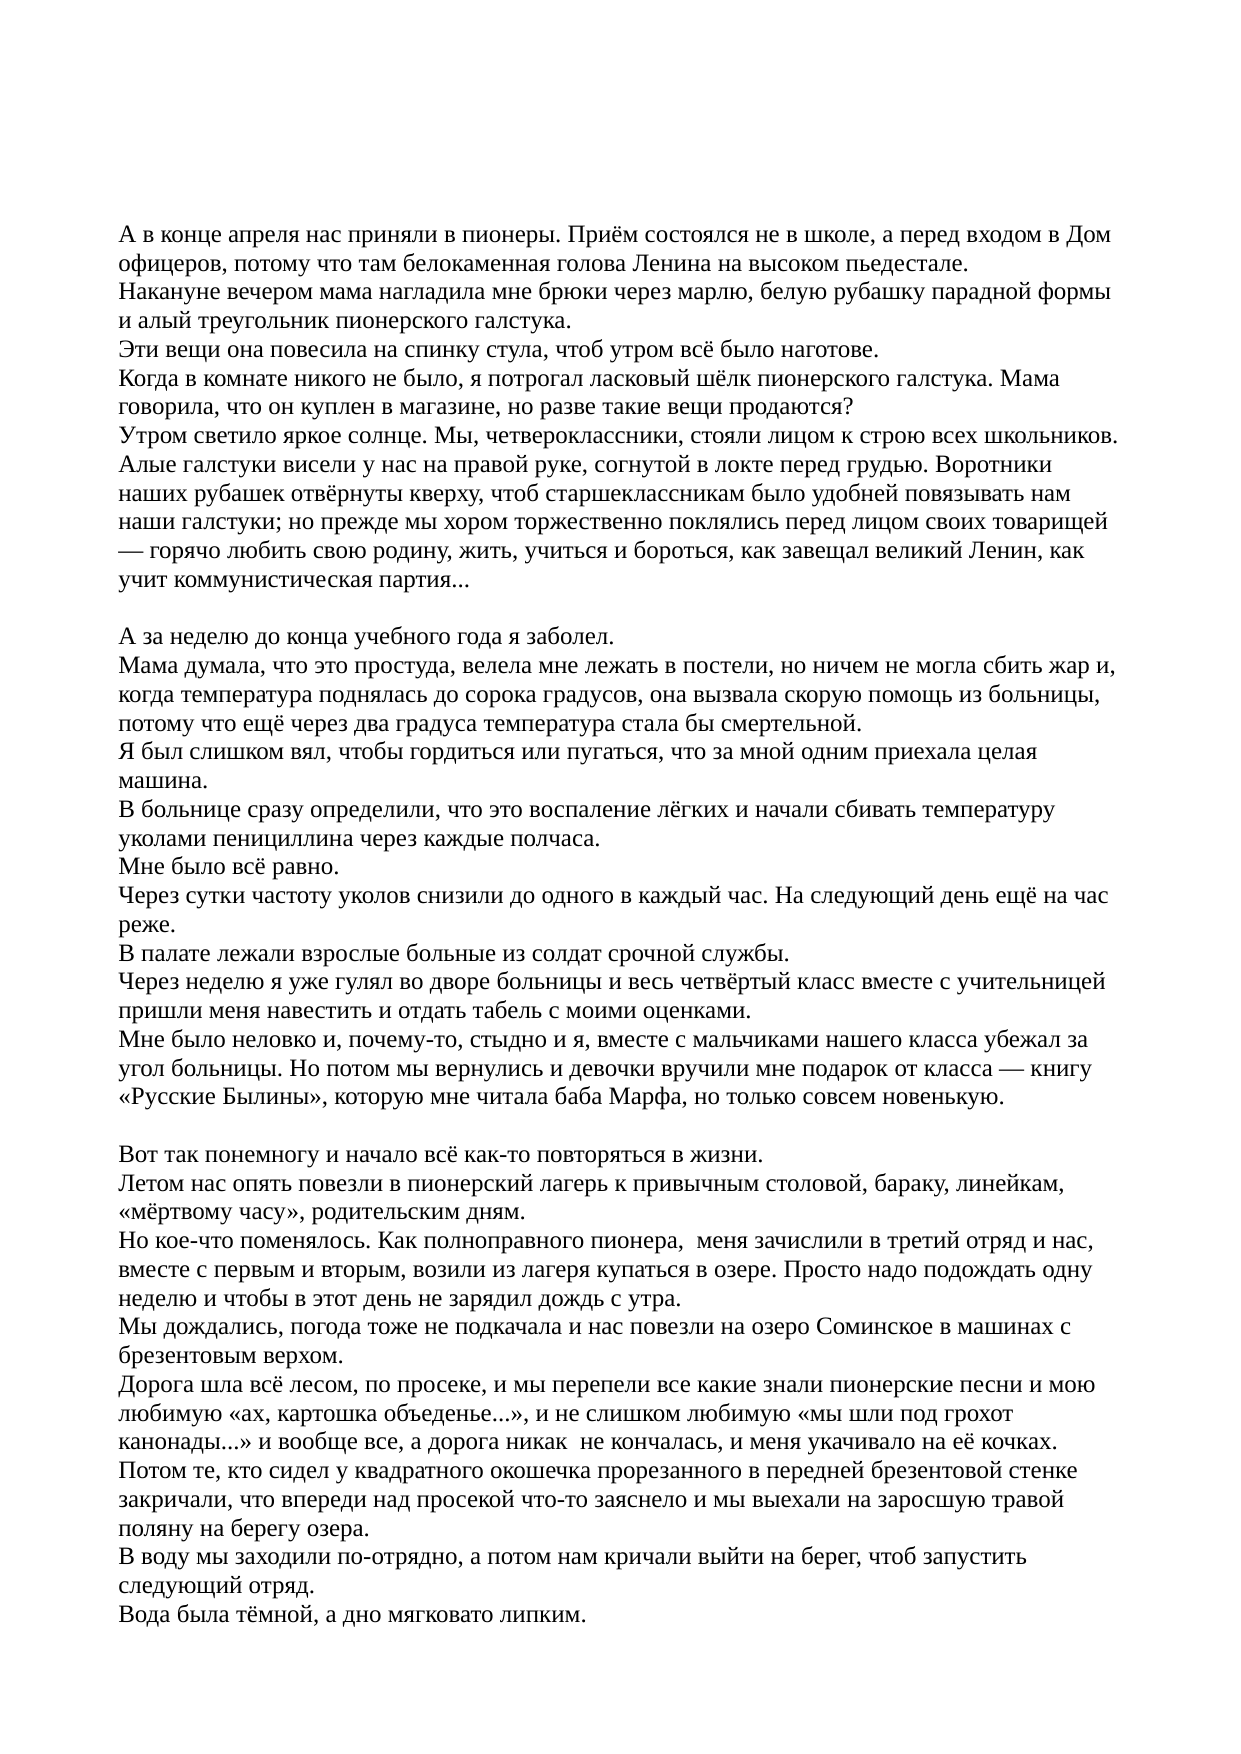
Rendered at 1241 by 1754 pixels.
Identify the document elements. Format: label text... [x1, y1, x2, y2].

text Мне было всё равно. [118, 851, 1122, 880]
text Вода была тёмной, а дно мягковато липким. [118, 1599, 1122, 1628]
text Через сутки частоту уколов снизили до одного в каждый час. На следующий день ещё на час реже. [118, 880, 1122, 938]
text Летом нас опять повезли в пионерский лагерь к привычным столовой, бараку, линейкам, «мёртвому часу», родительским дням. [118, 1168, 1122, 1225]
text Потом те, кто сидел у квадратного окошечка прорезанного в передней брезентовой стенке закричали, что впереди над просекой что-то заяснело и мы выехали на заросшую травой поляну на берегу озера. [118, 1455, 1122, 1541]
text Вот так понемногу и начало всё как-то повторяться в жизни. [118, 1139, 1122, 1168]
text Алые галстуки висели у нас на правой руке, согнутой в локте перед грудью. Воротники наших рубашек отвёрнуты кверху, чтоб старшеклассникам было удобней повязывать нам наши галстуки; но прежде мы хором торжественно поклялись перед лицом своих товарищей — горячо любить свою родину, жить, учиться и бороться, как завещал великий Ленин, как учит коммунистическая партия... [118, 449, 1122, 593]
text Когда в комнате никого не было, я потрогал ласковый шёлк пионерского галстука. Мама говорила, что он куплен в магазине, но разве такие вещи продаются? [118, 363, 1122, 420]
text Накануне вечером мама нагладила мне брюки через марлю, белую рубашку парадной формы и алый треугольник пионерского галстука. [118, 276, 1122, 334]
text В воду мы заходили по-отрядно, а потом нам кричали выйти на берег, чтоб запустить следующий отряд. [118, 1541, 1122, 1599]
text В больнице сразу определили, что это воспаление лёгких и начали сбивать температуру уколами пенициллина через каждые полчаса. [118, 794, 1122, 851]
text Я был слишком вял, чтобы гордиться или пугаться, что за мной одним приехала целая машина. [118, 736, 1122, 794]
text А в конце апреля нас приняли в пионеры. Приём состоялся не в школе, а перед входом в Дом офицеров, потому что там белокаменная голова Ленина на высоком пьедестале. [118, 219, 1122, 276]
text Мне было неловко и, почему-то, стыдно и я, вместе с мальчиками нашего класса убежал за угол больницы. Но потом мы вернулись и девочки вручили мне подарок от класса — книгу «Русские Былины», которую мне читала баба Марфа, но только совсем новенькую. [118, 1024, 1122, 1110]
text Мама думала, что это простуда, велела мне лежать в постели, но ничем не могла сбить жар и, когда температура поднялась до сорока градусов, она вызвала скорую помощь из больницы, потому что ещё через два градуса температура стала бы смертельной. [118, 650, 1122, 736]
text Через неделю я уже гулял во дворе больницы и весь четвёртый класс вместе с учительницей пришли меня навестить и отдать табель с моими оценками. [118, 966, 1122, 1024]
text Дорога шла всё лесом, по просеке, и мы перепели все какие знали пионерские песни и мою любимую «ах, картошка объеденье...», и не слишком любимую «мы шли под грохот канонады...» и вообще все, а дорога никак не кончалась, и меня укачивало на её кочках. [118, 1369, 1122, 1455]
text Но кое-что поменялось. Как полноправного пионера, меня зачислили в третий отряд и нас, вместе с первым и вторым, возили из лагеря купаться в озере. Просто надо подождать одну неделю и чтобы в этот день не зарядил дождь с утра. [118, 1225, 1122, 1311]
text В палате лежали взрослые больные из солдат срочной службы. [118, 938, 1122, 966]
text Эти вещи она повесила на спинку стула, чтоб утром всё было наготове. [118, 334, 1122, 363]
text Утром светило яркое солнце. Мы, четвероклассники, стояли лицом к строю всех школьников. [118, 420, 1122, 449]
text Мы дождались, погода тоже не подкачала и нас повезли на озеро Соминское в машинах с брезентовым верхом. [118, 1311, 1122, 1369]
text А за неделю до конца учебного года я заболел. [118, 621, 1122, 650]
